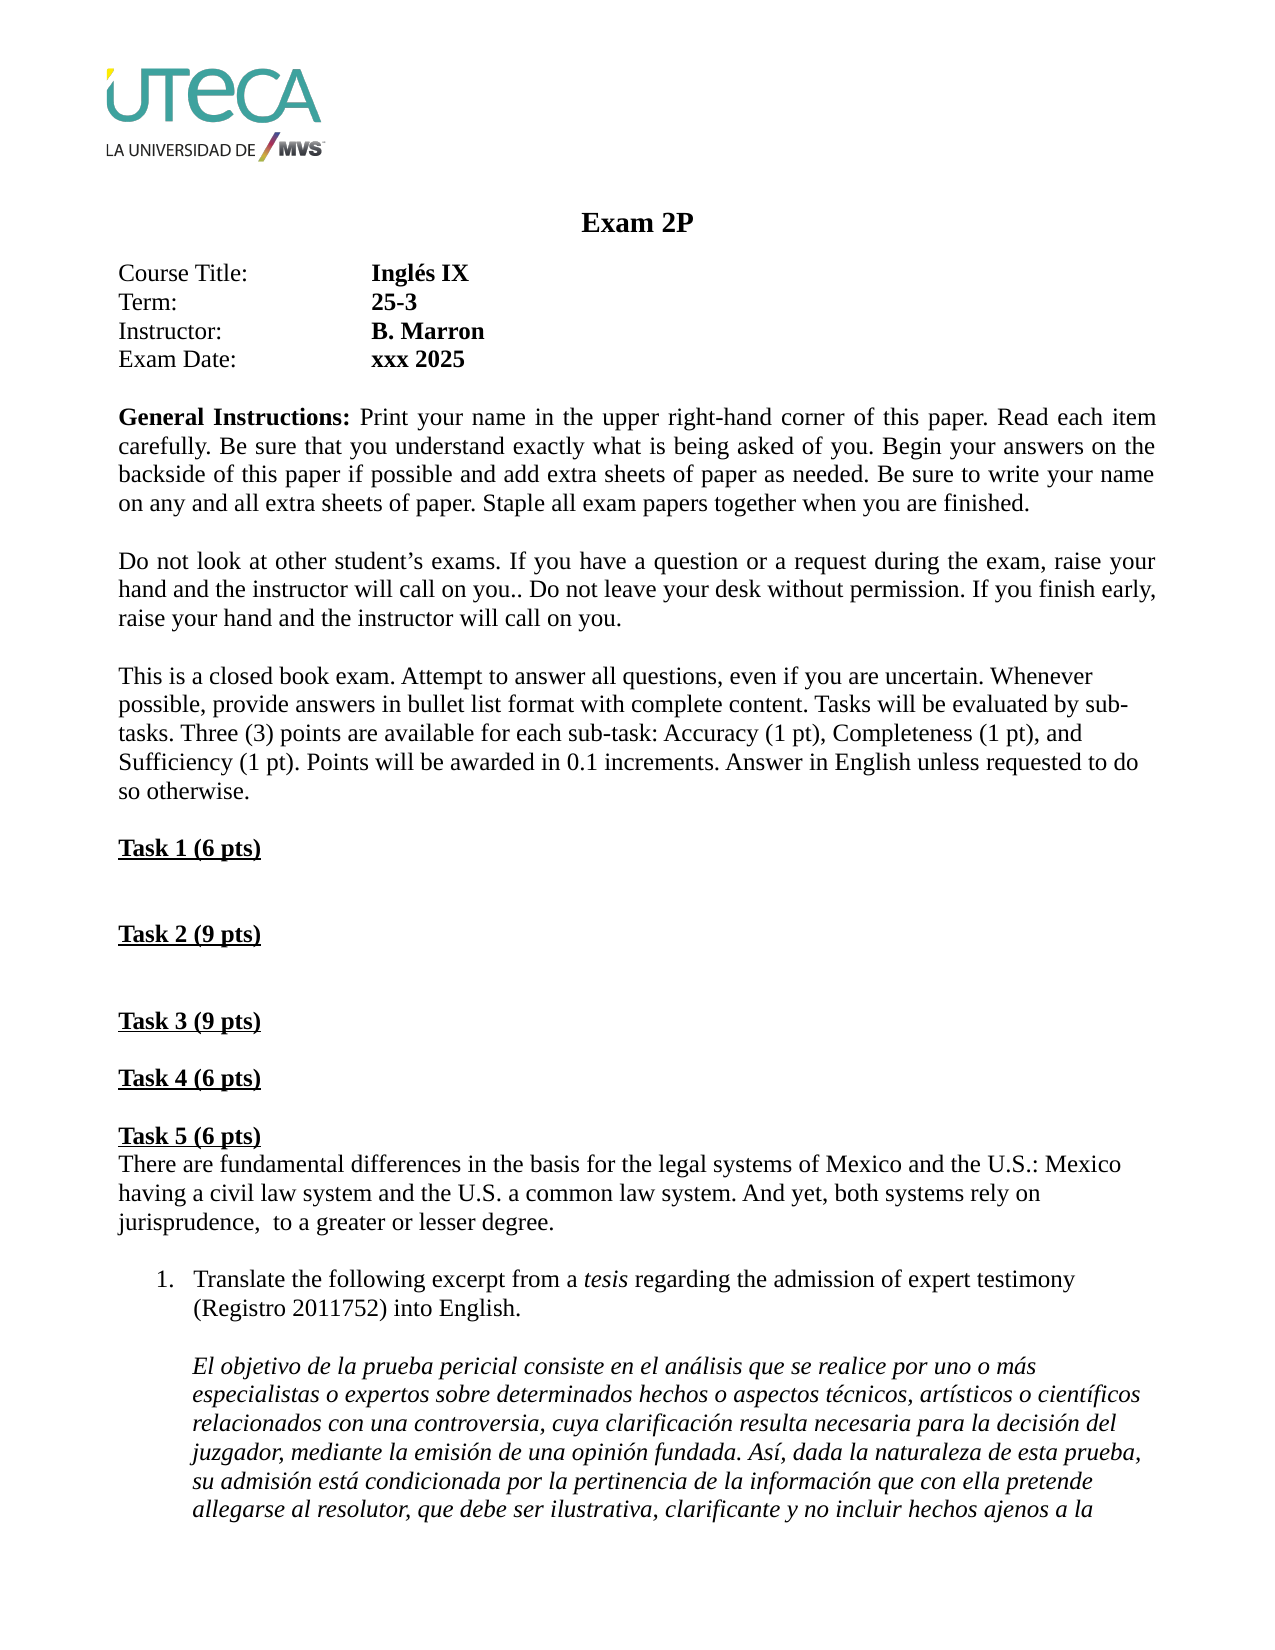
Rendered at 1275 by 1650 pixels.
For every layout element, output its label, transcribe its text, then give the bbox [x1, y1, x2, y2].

text Task 2 (9 pts) [118, 919, 1157, 948]
table_header Inglés IX [371, 258, 1157, 287]
text This is a closed book exam. Attempt to answer all questions, even if you are uncertain. Whenever possible, provide answers in bullet list format with complete content. Tasks will be evaluated by sub-tasks. Three (3) points are available for each sub-task: Accuracy (1 pt), Completeness (1 pt), and Sufficiency (1 pt). Points will be awarded in 0.1 increments. Answer in English unless requested to do so otherwise. [118, 661, 1157, 804]
text Exam 2P [118, 205, 1157, 239]
text General Instructions: Print your name in the upper right-hand corner of this paper. Read each item carefully. Be sure that you understand exactly what is being asked of you. Begin your answers on the backside of this paper if possible and add extra sheets of paper as needed. Be sure to write your name on any and all extra sheets of paper. Staple all exam papers together when you are finished. [118, 402, 1157, 517]
text Task 4 (6 pts) [118, 1063, 1157, 1092]
list Translate the following excerpt from a tesis regarding the admission of expert testimony (Registro 2011752) into English. [156, 1264, 1157, 1322]
text Task 3 (9 pts) [118, 1006, 1157, 1034]
picture [104, 64, 328, 166]
text Task 5 (6 pts) [118, 1121, 1157, 1149]
text El objetivo de la prueba pericial consiste en el análisis que se realice por uno o más especialistas o expertos sobre determinados hechos o aspectos técnicos, artísticos o científicos relacionados con una controversia, cuya clarificación resulta necesaria para la decisión del juzgador, mediante la emisión de una opinión fundada. Así, dada la naturaleza de esta prueba, su admisión está condicionada por la pertinencia de la información que con ella pretende allegarse al resolutor, que debe ser ilustrativa, clarificante y no incluir hechos ajenos a la [192, 1351, 1157, 1523]
text There are fundamental differences in the basis for the legal systems of Mexico and the U.S.: Mexico having a civil law system and the U.S. a common law system. And yet, both systems rely on jurisprudence, to a greater or lesser degree. [118, 1149, 1157, 1236]
table_cell Term: [118, 287, 371, 316]
table_cell 25-3 [371, 287, 1157, 316]
table_cell B. Marron [371, 316, 1157, 344]
table_cell Exam Date: [118, 345, 371, 373]
table_header Course Title: [118, 258, 371, 287]
text Task 1 (6 pts) [118, 833, 1157, 862]
table_cell Instructor: [118, 316, 371, 344]
table_cell xxx 2025 [371, 345, 1157, 373]
text Do not look at other student’s exams. If you have a question or a request during the exam, raise your hand and the instructor will call on you.. Do not leave your desk without permission. If you finish early, raise your hand and the instructor will call on you. [118, 546, 1157, 632]
